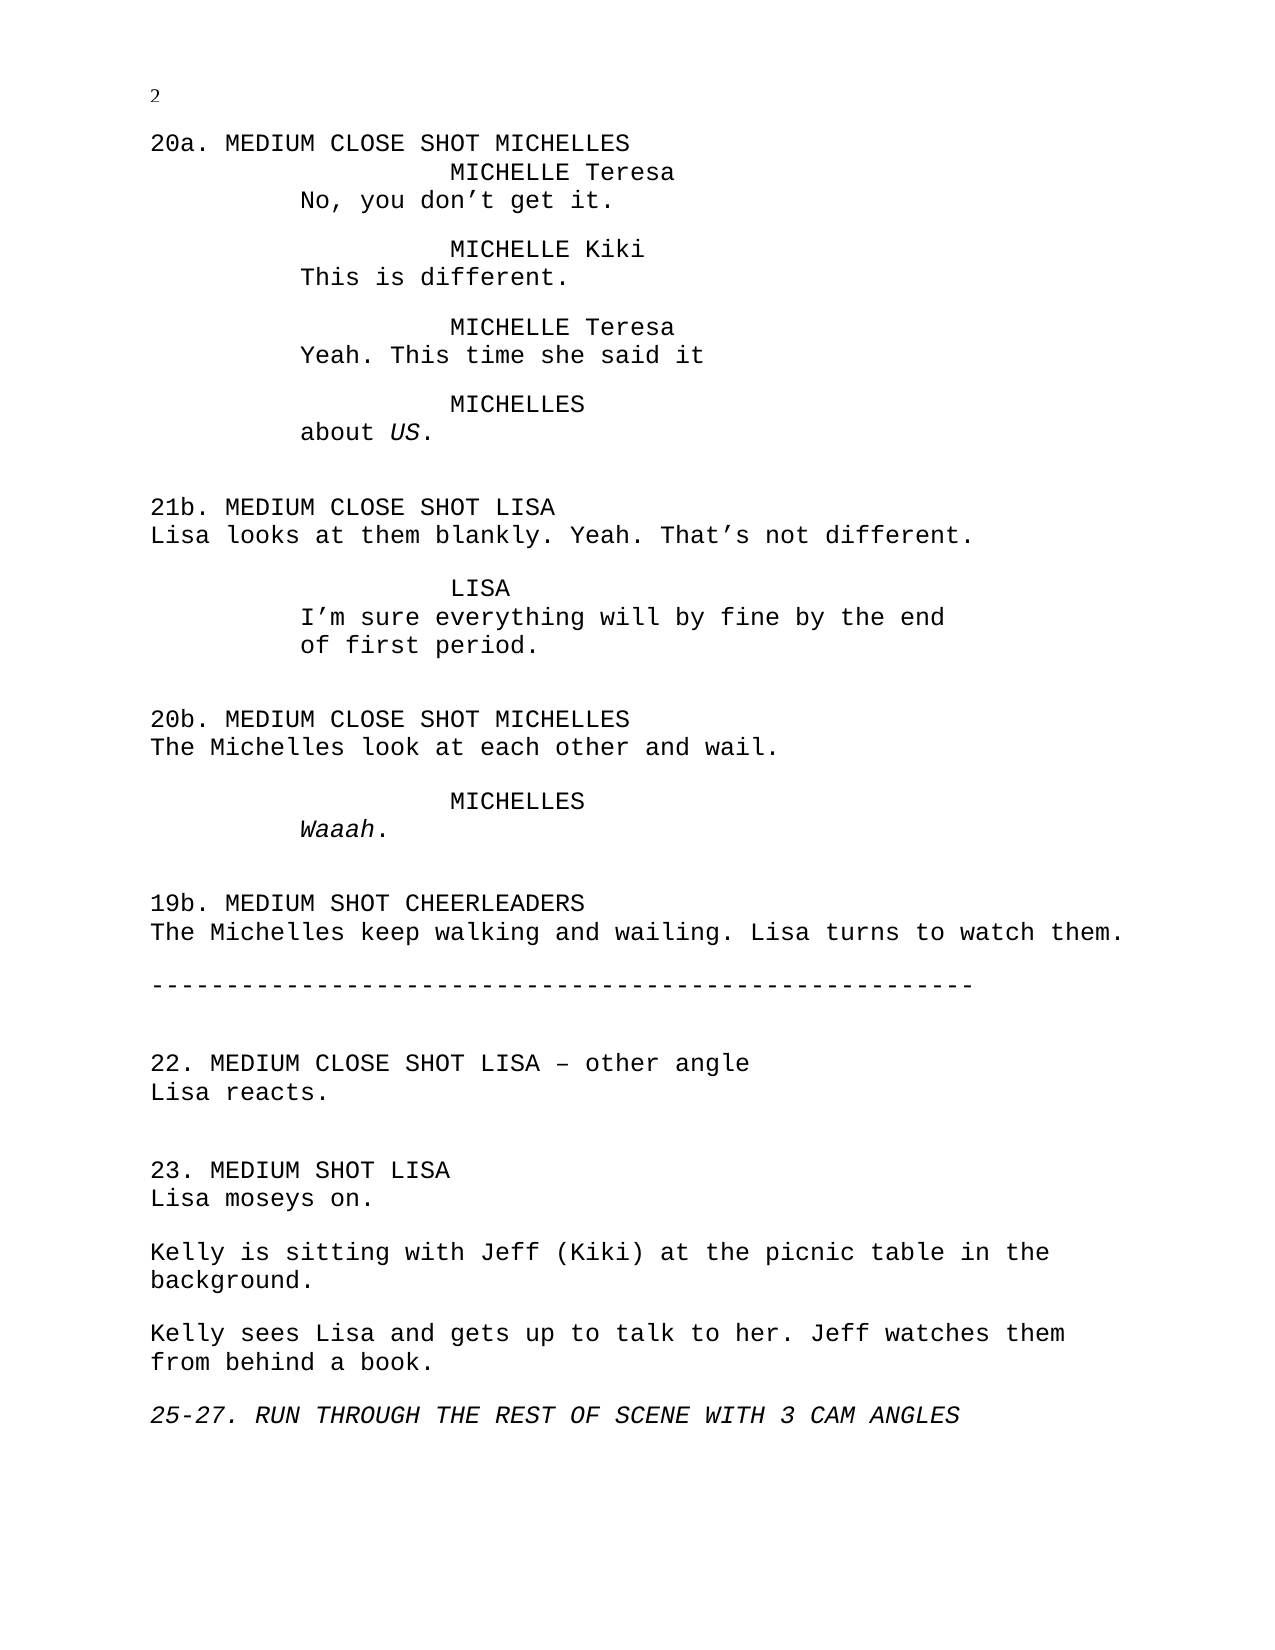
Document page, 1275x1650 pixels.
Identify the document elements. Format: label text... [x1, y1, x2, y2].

text 25-27. RUN THROUGH THE REST OF SCENE WITH 3 CAM ANGLES [150, 1402, 1125, 1431]
text ------------------------------------------------------- [150, 972, 1125, 1001]
text Kelly is sitting with Jeff (Kiki) at the picnic table in the background. [150, 1239, 1125, 1296]
text I’m sure everything will by fine by the end of first period. [300, 604, 975, 661]
text The Michelles look at each other and wail. [150, 735, 1125, 763]
text No, you don’t get it. [300, 187, 975, 216]
text MICHELLE Teresa [150, 314, 1125, 342]
text This is different. [300, 265, 975, 293]
text Lisa moseys on. [150, 1186, 1125, 1214]
subtitle 23. MEDIUM SHOT LISA [150, 1157, 1125, 1186]
text Yeah. This time she said it [300, 342, 975, 371]
text MICHELLES [150, 392, 1125, 420]
text about US. [300, 420, 975, 448]
text LISA [150, 576, 1125, 604]
text Lisa looks at them blankly. Yeah. That’s not different. [150, 522, 1125, 551]
text MICHELLE Kiki [150, 237, 1125, 265]
text Kelly sees Lisa and gets up to talk to her. Jeff watches them from behind a book. [150, 1321, 1125, 1377]
subtitle 19b. MEDIUM SHOT CHEERLEADERS [150, 891, 1125, 919]
subtitle 21b. MEDIUM CLOSE SHOT LISA [150, 494, 1125, 522]
text MICHELLES [150, 788, 1125, 817]
subtitle 20b. MEDIUM CLOSE SHOT MICHELLES [150, 707, 1125, 735]
subtitle 22. MEDIUM CLOSE SHOT LISA – other angle [150, 1051, 1125, 1079]
text MICHELLE Teresa [150, 159, 1125, 187]
subtitle 20a. MEDIUM CLOSE SHOT MICHELLES [150, 131, 1125, 159]
text Lisa reacts. [150, 1079, 1125, 1107]
text Waaah. [300, 817, 975, 845]
text The Michelles keep walking and wailing. Lisa turns to watch them. [150, 919, 1125, 947]
